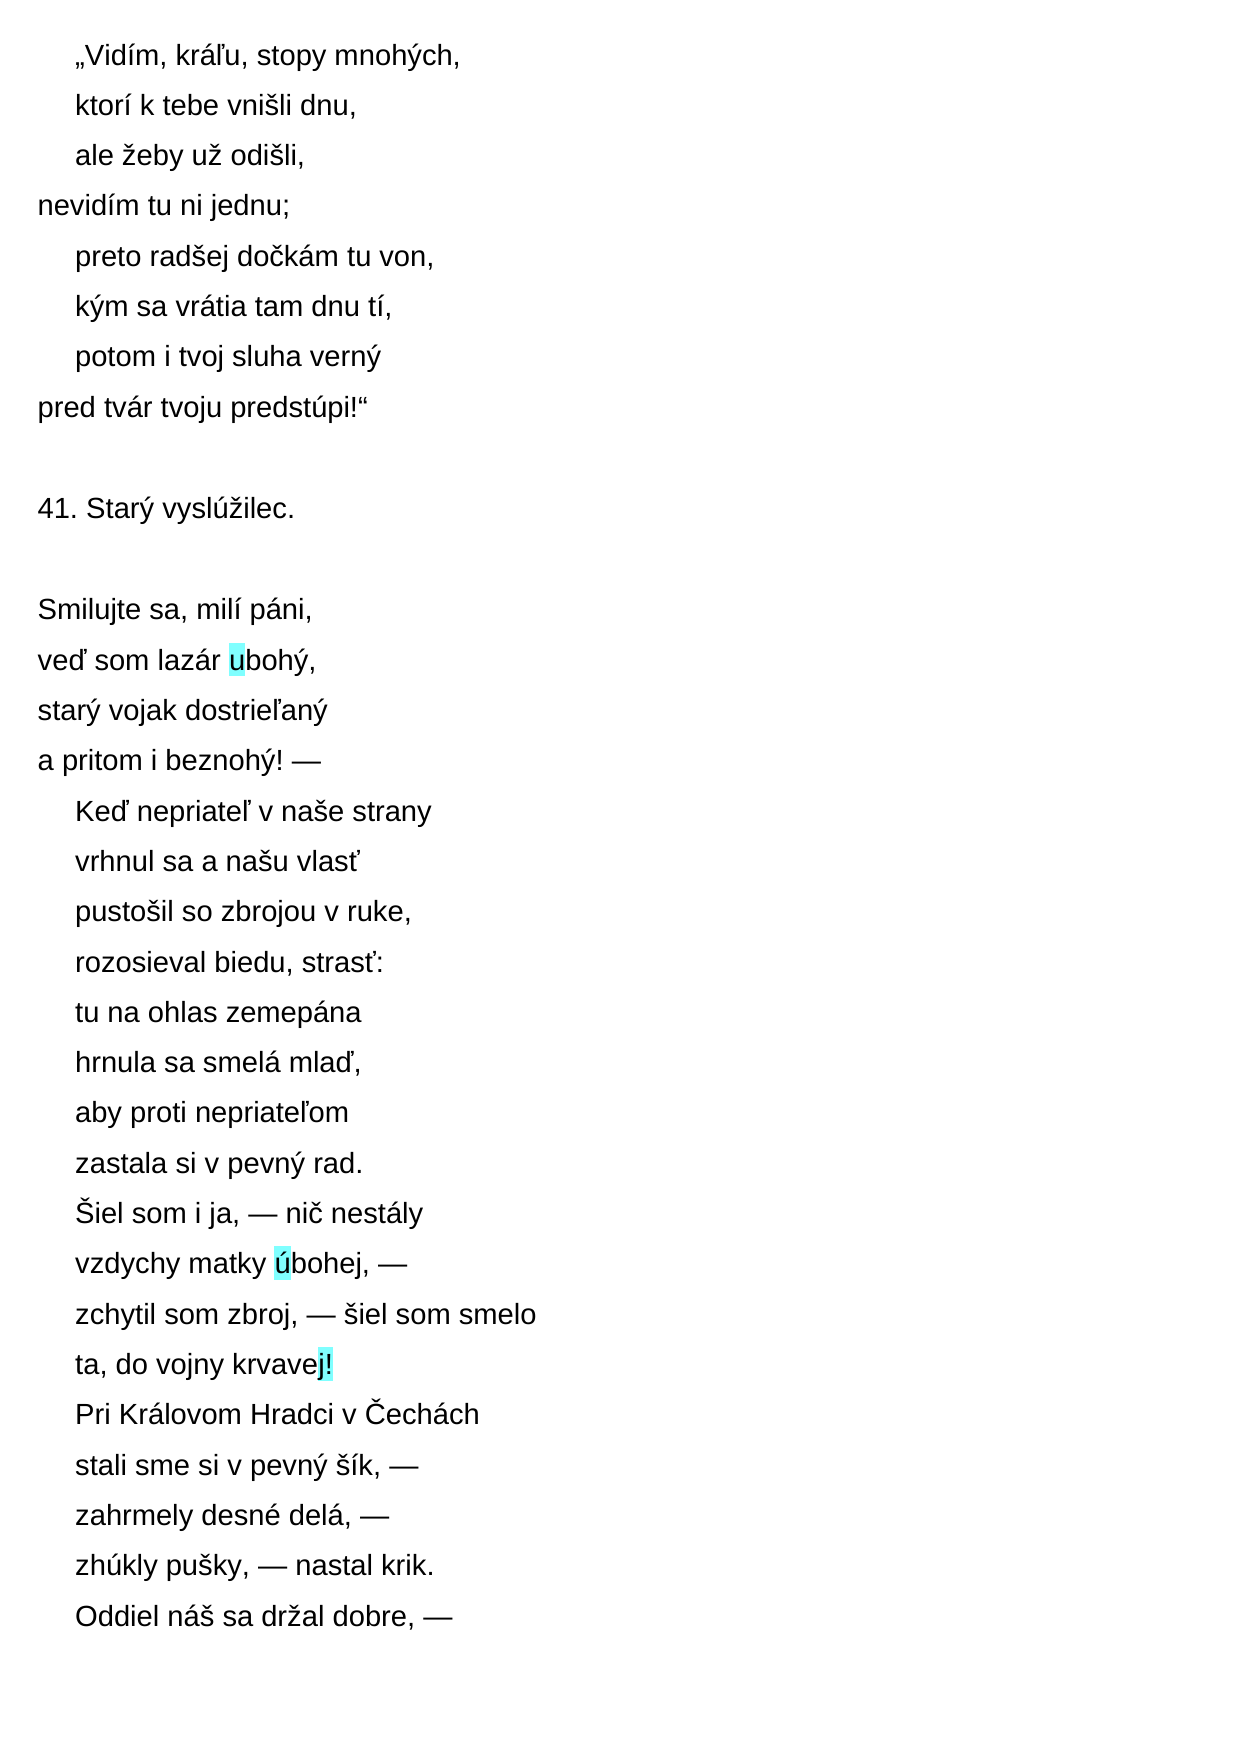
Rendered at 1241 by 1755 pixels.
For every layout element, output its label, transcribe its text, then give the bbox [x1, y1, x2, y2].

text a pritom i beznohý! — [37, 743, 1130, 777]
text preto radšej dočkám tu von, [37, 239, 1130, 272]
text rozosieval biedu, strasť: [37, 944, 1130, 978]
text pred tvár tvoju predstúpi!“ [37, 390, 1130, 423]
text vzdychy matky úbohej, — [37, 1246, 1130, 1280]
text Oddiel náš sa držal dobre, — [37, 1599, 1130, 1632]
text vrhnul sa a našu vlasť [37, 844, 1130, 877]
text hrnula sa smelá mlaď, [37, 1045, 1130, 1079]
text ale žeby už odišli, [37, 138, 1130, 172]
text Šiel som i ja, — nič nestály [37, 1196, 1130, 1230]
text Pri Královom Hradci v Čechách [37, 1397, 1130, 1431]
text tu na ohlas zemepána [37, 995, 1130, 1028]
text aby proti nepriateľom [37, 1096, 1130, 1129]
text kým sa vrátia tam dnu tí, [37, 289, 1130, 323]
text ta, do vojny krvavej! [37, 1347, 1130, 1381]
text 41. Starý vyslúžilec. [37, 491, 1130, 524]
text zhúkly pušky, — nastal krik. [37, 1548, 1130, 1582]
text stali sme si v pevný šík, — [37, 1448, 1130, 1481]
text Smilujte sa, milí páni, [37, 592, 1130, 626]
text „Vidím, kráľu, stopy mnohých, [37, 37, 1130, 71]
text zahrmely desné delá, — [37, 1498, 1130, 1532]
text potom i tvoj sluha verný [37, 339, 1130, 373]
text Keď nepriateľ v naše strany [37, 794, 1130, 827]
text zastala si v pevný rad. [37, 1146, 1130, 1179]
text starý vojak dostrieľaný [37, 693, 1130, 727]
text pustošil so zbrojou v ruke, [37, 894, 1130, 928]
text ktorí k tebe vnišli dnu, [37, 88, 1130, 121]
text nevidím tu ni jednu; [37, 188, 1130, 222]
text zchytil som zbroj, — šiel som smelo [37, 1297, 1130, 1330]
text veď som lazár ubohý, [37, 643, 1130, 676]
